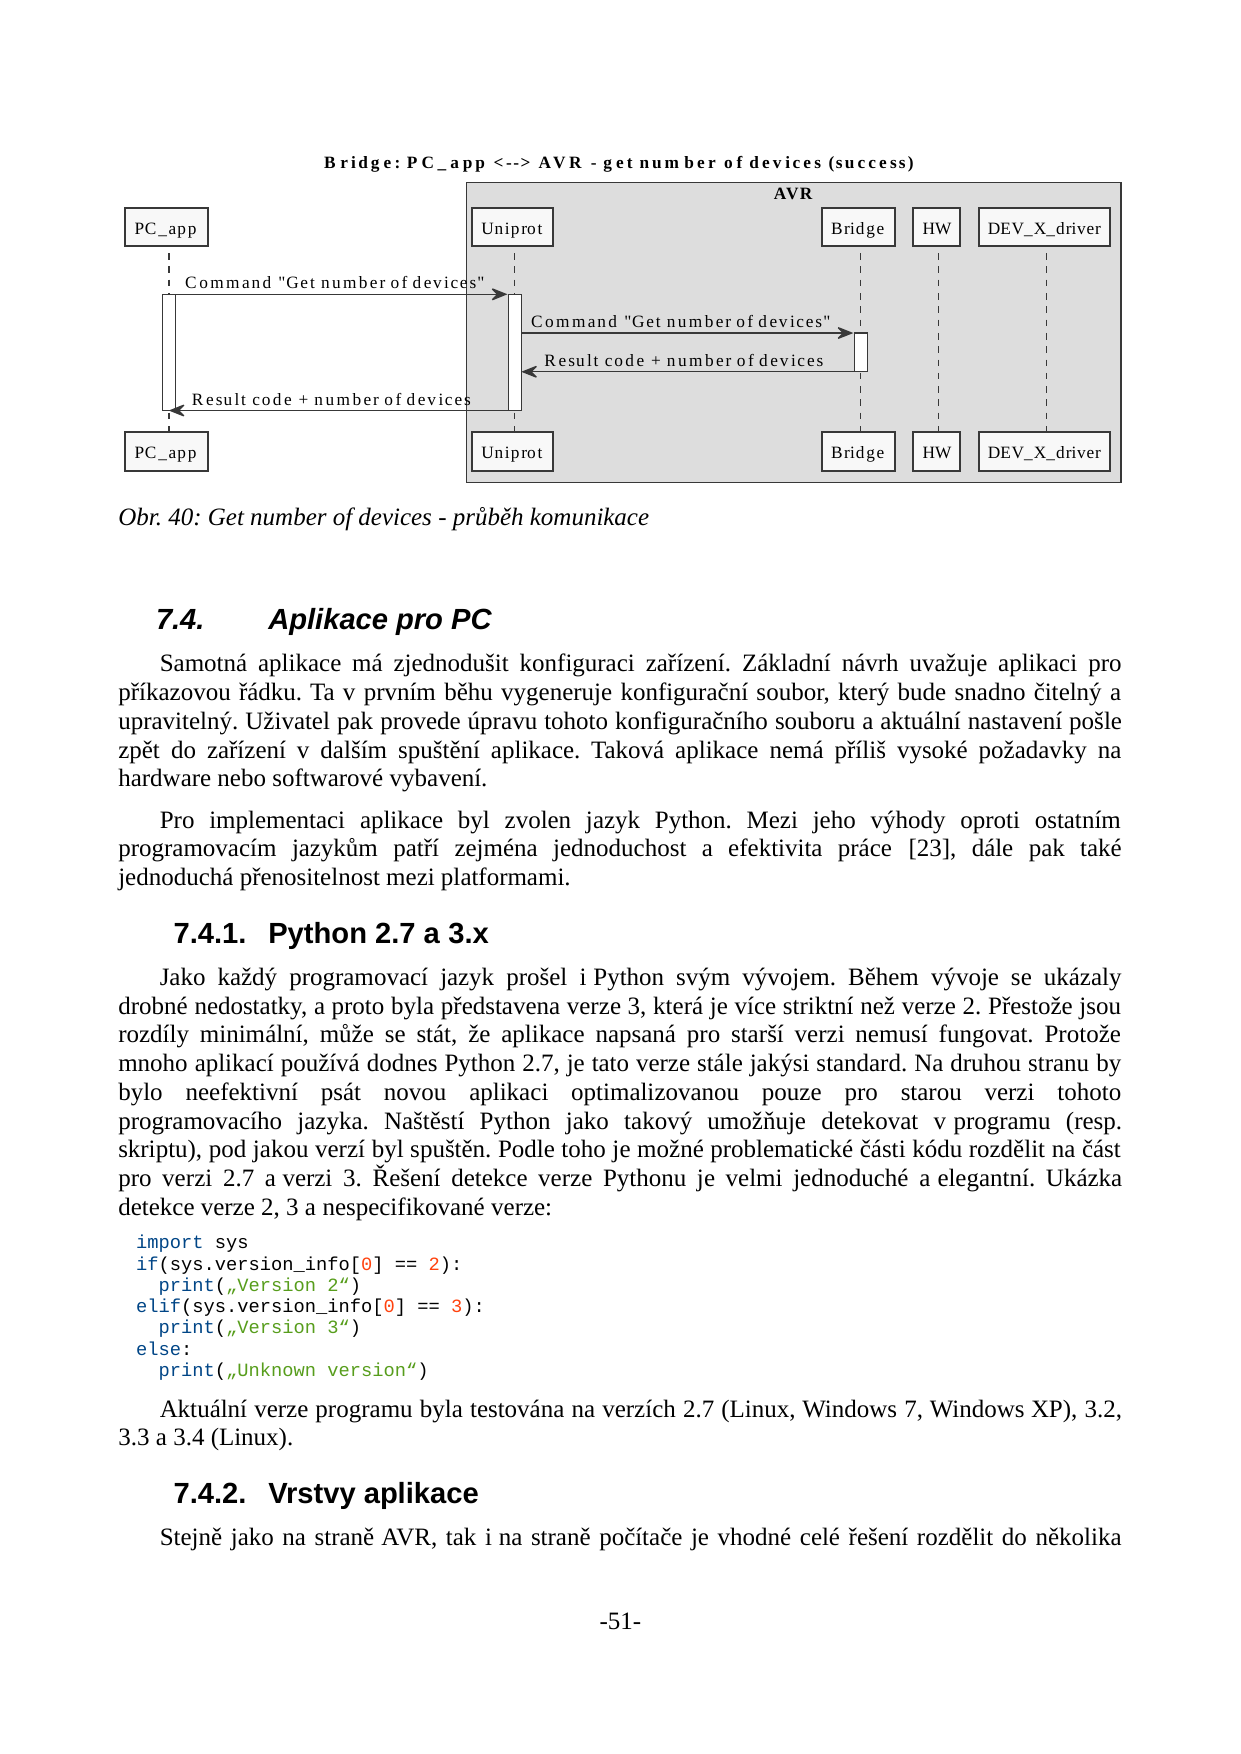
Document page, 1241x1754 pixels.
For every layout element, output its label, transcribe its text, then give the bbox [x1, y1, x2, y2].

subtitle Aplikace pro PC [148, 602, 1122, 636]
text Samotná aplikace má zjednodušit konfiguraci zařízení. Základní návrh uvažuje aplikaci pro příkazovou řádku. Ta v prvním běhu vygeneruje konfigurační soubor, který bude snadno čitelný a upravitelný. Uživatel pak provede úpravu tohoto konfiguračního souboru a aktuální nastavení pošle zpět do zařízení v dalším spuštění aplikace. Taková aplikace nemá příliš vysoké požadavky na hardware nebo softwarové vybavení. [118, 648, 1122, 792]
text print(„Unknown version“) [136, 1361, 1104, 1382]
subtitle Vrstvy aplikace [163, 1476, 1122, 1510]
text Jako každý programovací jazyk prošel i Python svým vývojem. Během vývoje se ukázaly drobné nedostatky, a proto byla představena verze 3, která je více striktní než verze 2. Přestože jsou rozdíly minimální, může se stát, že aplikace napsaná pro starší verzi nemusí fungovat. Protože mnoho aplikací používá dodnes Python 2.7, je tato verze stále jakýsi standard. Na druhou stranu by bylo neefektivní psát novou aplikaci optimalizovanou pouze pro starou verzi tohoto programovacího jazyka. Naštěstí Python jako takový umožňuje detekovat v programu (resp. skriptu), pod jakou verzí byl spuštěn. Podle toho je možné problematické části kódu rozdělit na část pro verzi 2.7 a verzi 3. Řešení detekce verze Pythonu je velmi jednoduché a elegantní. Ukázka detekce verze 2, 3 a nespecifikované verze: [118, 962, 1122, 1221]
text Stejně jako na straně AVR, tak i na straně počítače je vhodné celé řešení rozdělit do několika [118, 1522, 1122, 1551]
text Aktuální verze programu byla testována na verzích 2.7 (Linux, Windows 7, Windows XP), 3.2, 3.3 a 3.4 (Linux). [118, 1394, 1122, 1451]
text Pro implementaci aplikace byl zvolen jazyk Python. Mezi jeho výhody oproti ostatním programovacím jazykům patří zejména jednoduchost a efektivita práce [23], dále pak také jednoduchá přenositelnost mezi platformami. [118, 805, 1122, 891]
text Obr. 40: Get number of devices - průběh komunikace [118, 142, 1122, 531]
text if(sys.version_info[0] == 2): [136, 1254, 1104, 1276]
text elif(sys.version_info[0] == 3): [136, 1297, 1104, 1318]
text import sys [136, 1233, 1104, 1254]
text print(„Version 3“) [136, 1318, 1104, 1339]
text print(„Version 2“) [136, 1276, 1104, 1297]
subtitle Python 2.7 a 3.x [163, 916, 1122, 949]
text else: [136, 1339, 1104, 1361]
